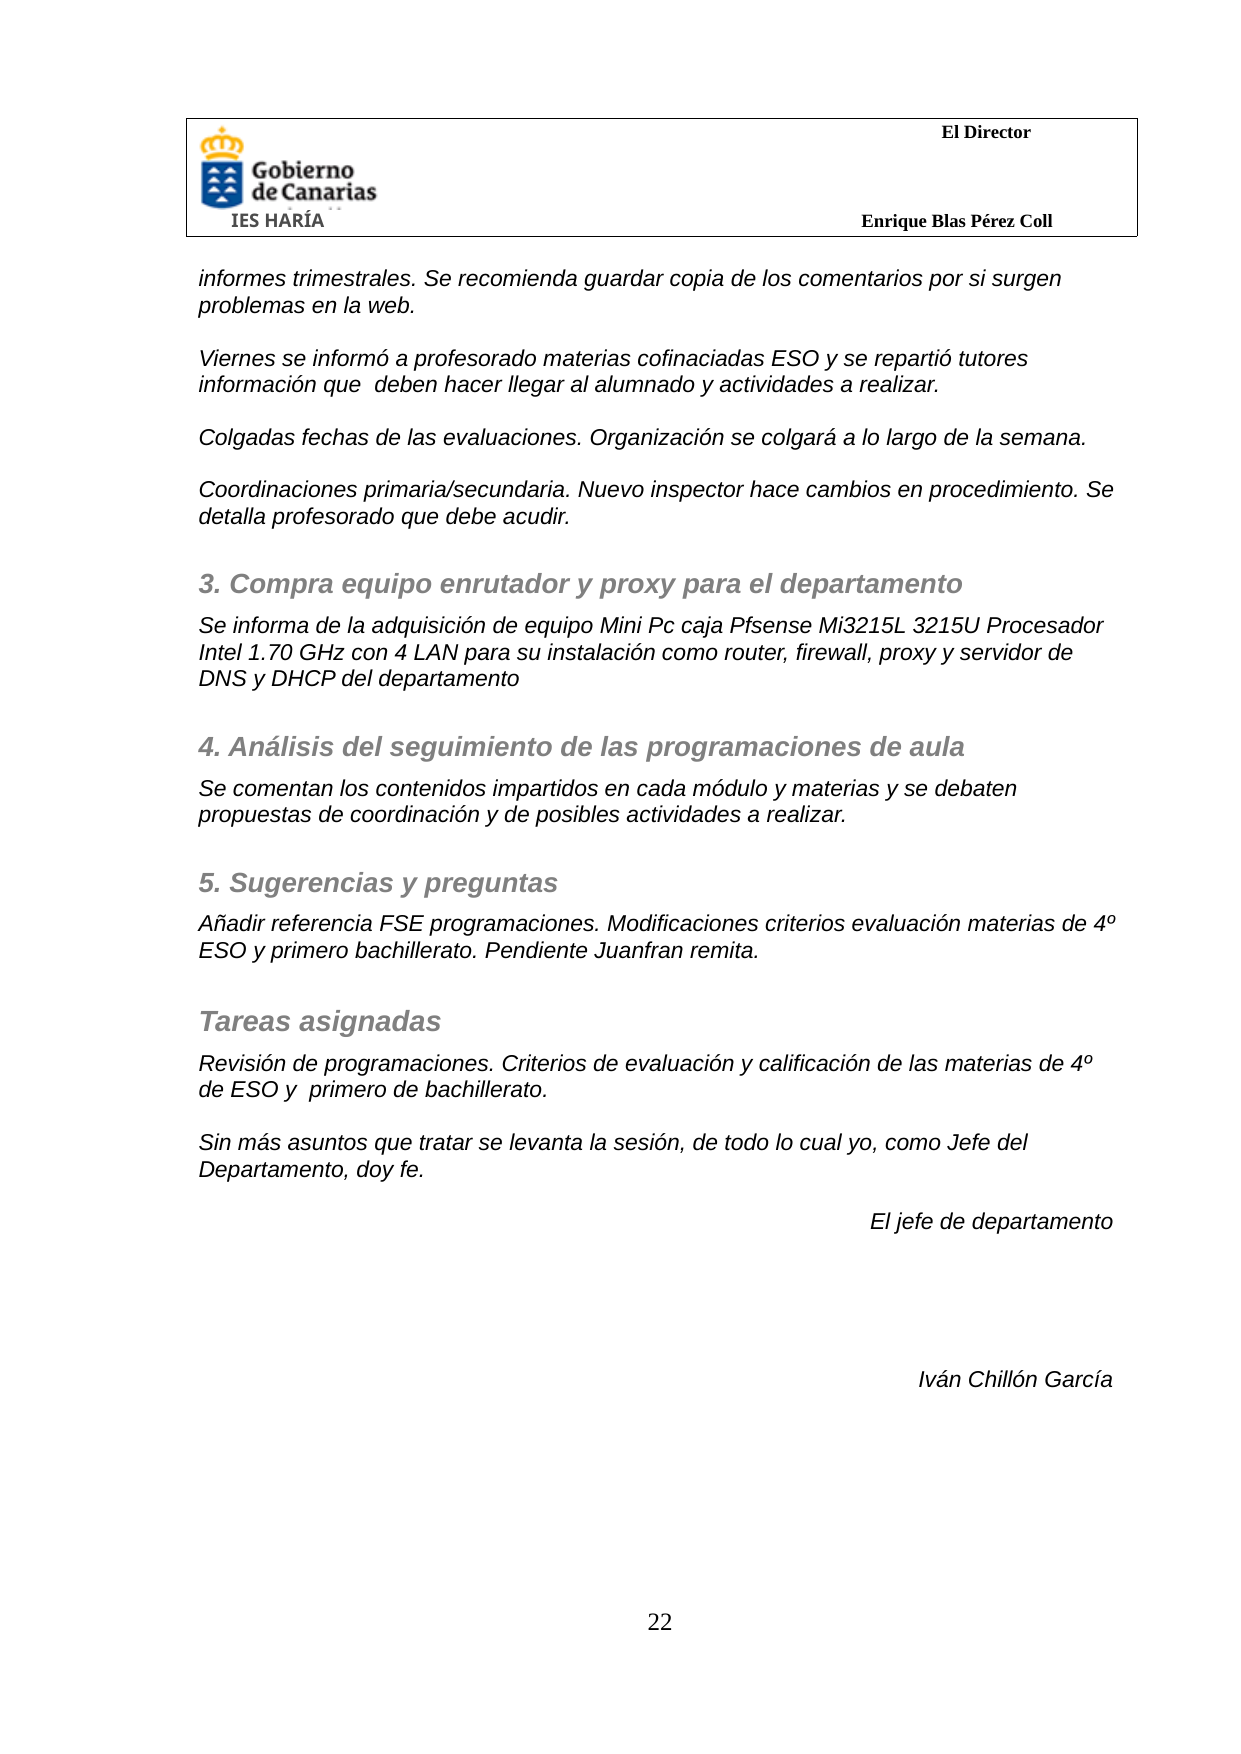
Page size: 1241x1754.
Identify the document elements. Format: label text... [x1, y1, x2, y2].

text Se comentan los contenidos impartidos en cada módulo y materias y se debaten propuestas de coordinación y de posibles actividades a realizar. [198, 774, 1121, 827]
text El jefe de departamento [198, 1208, 1121, 1234]
subtitle 4. Análisis del seguimiento de las programaciones de aula [198, 730, 1121, 762]
text Añadir referencia FSE programaciones. Modificaciones criterios evaluación materias de 4º ESO y primero bachillerato. Pendiente Juanfran remita. [198, 910, 1121, 963]
picture [195, 123, 381, 210]
text informes trimestrales. Se recomienda guardar copia de los comentarios por si surgen problemas en la web. [198, 265, 1121, 318]
text Coordinaciones primaria/secundaria. Nuevo inspector hace cambios en procedimiento. Se detalla profesorado que debe acudir. [198, 476, 1121, 529]
text Iván Chillón García [198, 1366, 1121, 1393]
text Sin más asuntos que tratar se levanta la sesión, de todo lo cual yo, como Jefe del Departamento, doy fe. [198, 1129, 1121, 1182]
subtitle 3. Compra equipo enrutador y proxy para el departamento [198, 568, 1121, 600]
text Viernes se informó a profesorado materias cofinaciadas ESO y se repartió tutores información que deben hacer llegar al alumnado y actividades a realizar. [198, 344, 1121, 397]
subtitle 5. Sugerencias y preguntas [198, 866, 1121, 898]
text Se informa de la adquisición de equipo Mini Pc caja Pfsense Mi3215L 3215U Procesador Intel 1.70 GHz con 4 LAN para su instalación como router, firewall, proxy y servidor de DNS y DHCP del departamento [198, 612, 1121, 691]
text Revisión de programaciones. Criterios de evaluación y calificación de las materias de 4º de ESO y primero de bachillerato. [198, 1050, 1121, 1103]
subtitle Tareas asignadas [198, 1004, 1121, 1038]
text Colgadas fechas de las evaluaciones. Organización se colgará a lo largo de la semana. [198, 423, 1121, 450]
